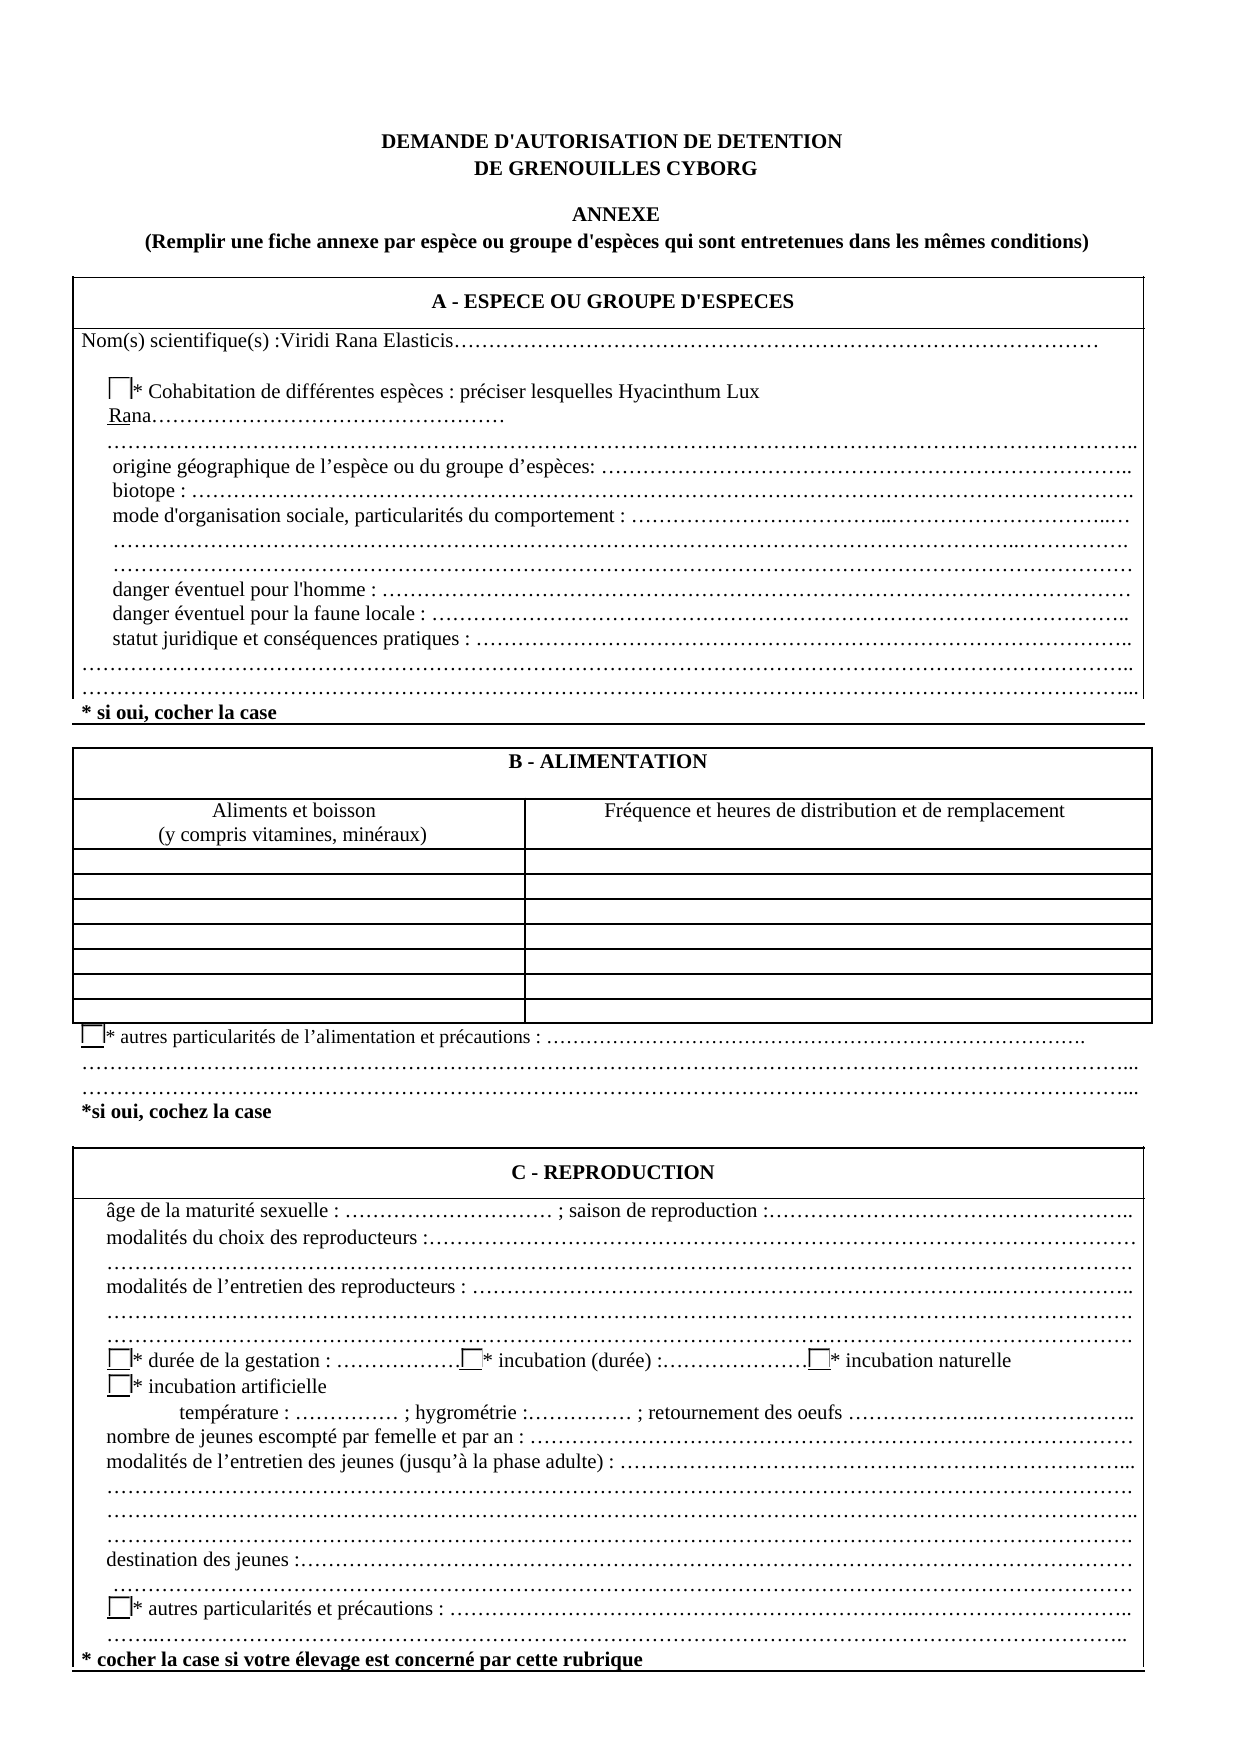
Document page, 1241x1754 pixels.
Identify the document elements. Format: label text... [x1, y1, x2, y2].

table_cell [74, 850, 471, 873]
table_cell Fréquence et heures de distribution et de remplacement [526, 800, 1151, 822]
text * autres particularités de l’alimentation et précautions : ………………………………………………………………………. [81, 1024, 1153, 1047]
table_cell [526, 900, 1151, 923]
text * autres particularités et précautions : ………………………………………………………….………………………….. [108, 1596, 1143, 1620]
table_cell [471, 787, 525, 798]
text DE GRENOUILLES CYBORG [385, 156, 1153, 180]
table_cell [74, 875, 471, 898]
text ……………………………………………………………………………………………………………………………………... [81, 675, 1143, 699]
table_cell [74, 975, 471, 997]
text …………………………………………………………………………………………………………………………………. [106, 1473, 1143, 1498]
text biotope : ………………………………………………………………………………………………………………………. [112, 478, 1143, 502]
table_cell [526, 925, 1151, 948]
table_cell [526, 975, 1151, 997]
text danger éventuel pour la faune locale : ……………………………………………………………………………………….. [112, 601, 1143, 625]
table_cell [471, 1000, 524, 1022]
text * cocher la case si votre élevage est concerné par cette rubrique [81, 1647, 1153, 1671]
text ………………………………………………………………………………………………………………………………….. [106, 1498, 1143, 1522]
text A - ESPECE OU GROUPE D'ESPECES [74, 289, 1143, 313]
text danger éventuel pour l'homme : ……………………………………………………………………………………………… [112, 577, 1143, 601]
table_cell Aliments et boisson [74, 800, 471, 822]
table_header B - ALIMENTATION [471, 749, 1151, 787]
text …………………………………………………………………………………………………………………………………. [106, 1523, 1143, 1547]
table_cell [74, 950, 471, 972]
text * incubation artificielle [108, 1374, 1143, 1398]
table_cell [471, 950, 524, 972]
text âge de la maturité sexuelle : ………………………… ; saison de reproduction :…………………………………………….. [106, 1199, 1143, 1222]
table_cell [471, 975, 524, 997]
text nombre de jeunes escompté par femelle et par an : …………………………………………………………………………… [106, 1424, 1143, 1448]
text mode d'organisation sociale, particularités du comportement : ………………………………..…………………………..… [112, 503, 1143, 527]
text * Cohabitation de différentes espèces : préciser lesquelles Hyacinthum Lux Rana…………………………………………… [108, 377, 1143, 427]
text ……………………………………………………………………………………………………………………………………... [81, 1050, 1153, 1074]
table_cell [526, 950, 1151, 972]
picture [81, 1024, 106, 1043]
picture [461, 1348, 483, 1367]
text * si oui, cocher la case [81, 700, 1153, 724]
table_cell [74, 900, 471, 923]
table_cell [74, 1000, 471, 1022]
text …………………………………………………………………………………………………………………..……………. [112, 527, 1143, 552]
text C - REPRODUCTION [74, 1160, 1143, 1184]
picture [108, 1348, 133, 1367]
text température : …………… ; hygrométrie :…………… ; retournement des oeufs ……………….………………….. [179, 1400, 1143, 1424]
table_cell [526, 875, 1151, 898]
table_cell [471, 900, 524, 923]
text Nom(s) scientifique(s) :Viridi Rana Elasticis………………………………………………………………………………… [81, 329, 1143, 352]
text ANNEXE [73, 202, 1159, 226]
text ………………………………………………………………………………………………………………………………… [112, 552, 1143, 576]
table_cell [471, 875, 524, 898]
text ……………………………………………………………………………………………………………………………………... [81, 1074, 1153, 1099]
text …………………………………………………………………………………………………………………………………. [106, 1299, 1143, 1323]
text ………………………………………………………………………………………………………………………………….. [106, 429, 1143, 453]
table_cell [471, 800, 524, 822]
table_cell [471, 850, 524, 873]
table_cell [526, 850, 1151, 873]
text ………………………………………………………………………………………………………………………………… [112, 1572, 1143, 1596]
text modalités de l’entretien des jeunes (jusqu’à la phase adulte) : ………………………………………………………………... [106, 1449, 1143, 1473]
table_cell [526, 1000, 1151, 1022]
text statut juridique et conséquences pratiques : ………………………………………………………………………………….. [112, 626, 1143, 650]
table_cell [74, 787, 471, 798]
text ……..………………………………………………………………………………………………………………………….. [106, 1622, 1143, 1646]
table_cell [525, 787, 1151, 798]
text …………………………………………………………………………………………………………………………………. [106, 1323, 1143, 1347]
text destination des jeunes :………………………………………………………………………………………………………… [106, 1547, 1143, 1571]
table_cell [471, 822, 524, 848]
text …………………………………………………………………………………………………………………………………. [106, 1250, 1143, 1274]
table_header [74, 749, 471, 787]
picture [808, 1348, 830, 1367]
text …………………………………………………………………………………………………………………………………….. [81, 650, 1143, 674]
text modalités de l’entretien des reproducteurs : ………………………………………………………………….……………….. [106, 1274, 1143, 1298]
picture [108, 1374, 133, 1393]
text DEMANDE D'AUTORISATION DE DETENTION [381, 129, 1153, 153]
text *si oui, cochez la case [81, 1099, 1153, 1123]
picture [108, 1596, 133, 1616]
text (Remplir une fiche annexe par espèce ou groupe d'espèces qui sont entretenues dans les mêmes conditions) [73, 229, 1161, 253]
table_cell [74, 925, 471, 948]
table_cell [471, 925, 524, 948]
text * durée de la gestation : ………………* incubation (durée) :…………………* incubation naturelle [108, 1347, 1143, 1372]
table_cell [526, 822, 1151, 848]
table_cell (y compris vitamines, minéraux) [74, 822, 471, 848]
picture [108, 377, 133, 399]
text origine géographique de l’espèce ou du groupe d’espèces: ………………………………………………………………….. [112, 454, 1143, 478]
text modalités du choix des reproducteurs :………………………………………………………………………………………… [106, 1225, 1143, 1249]
